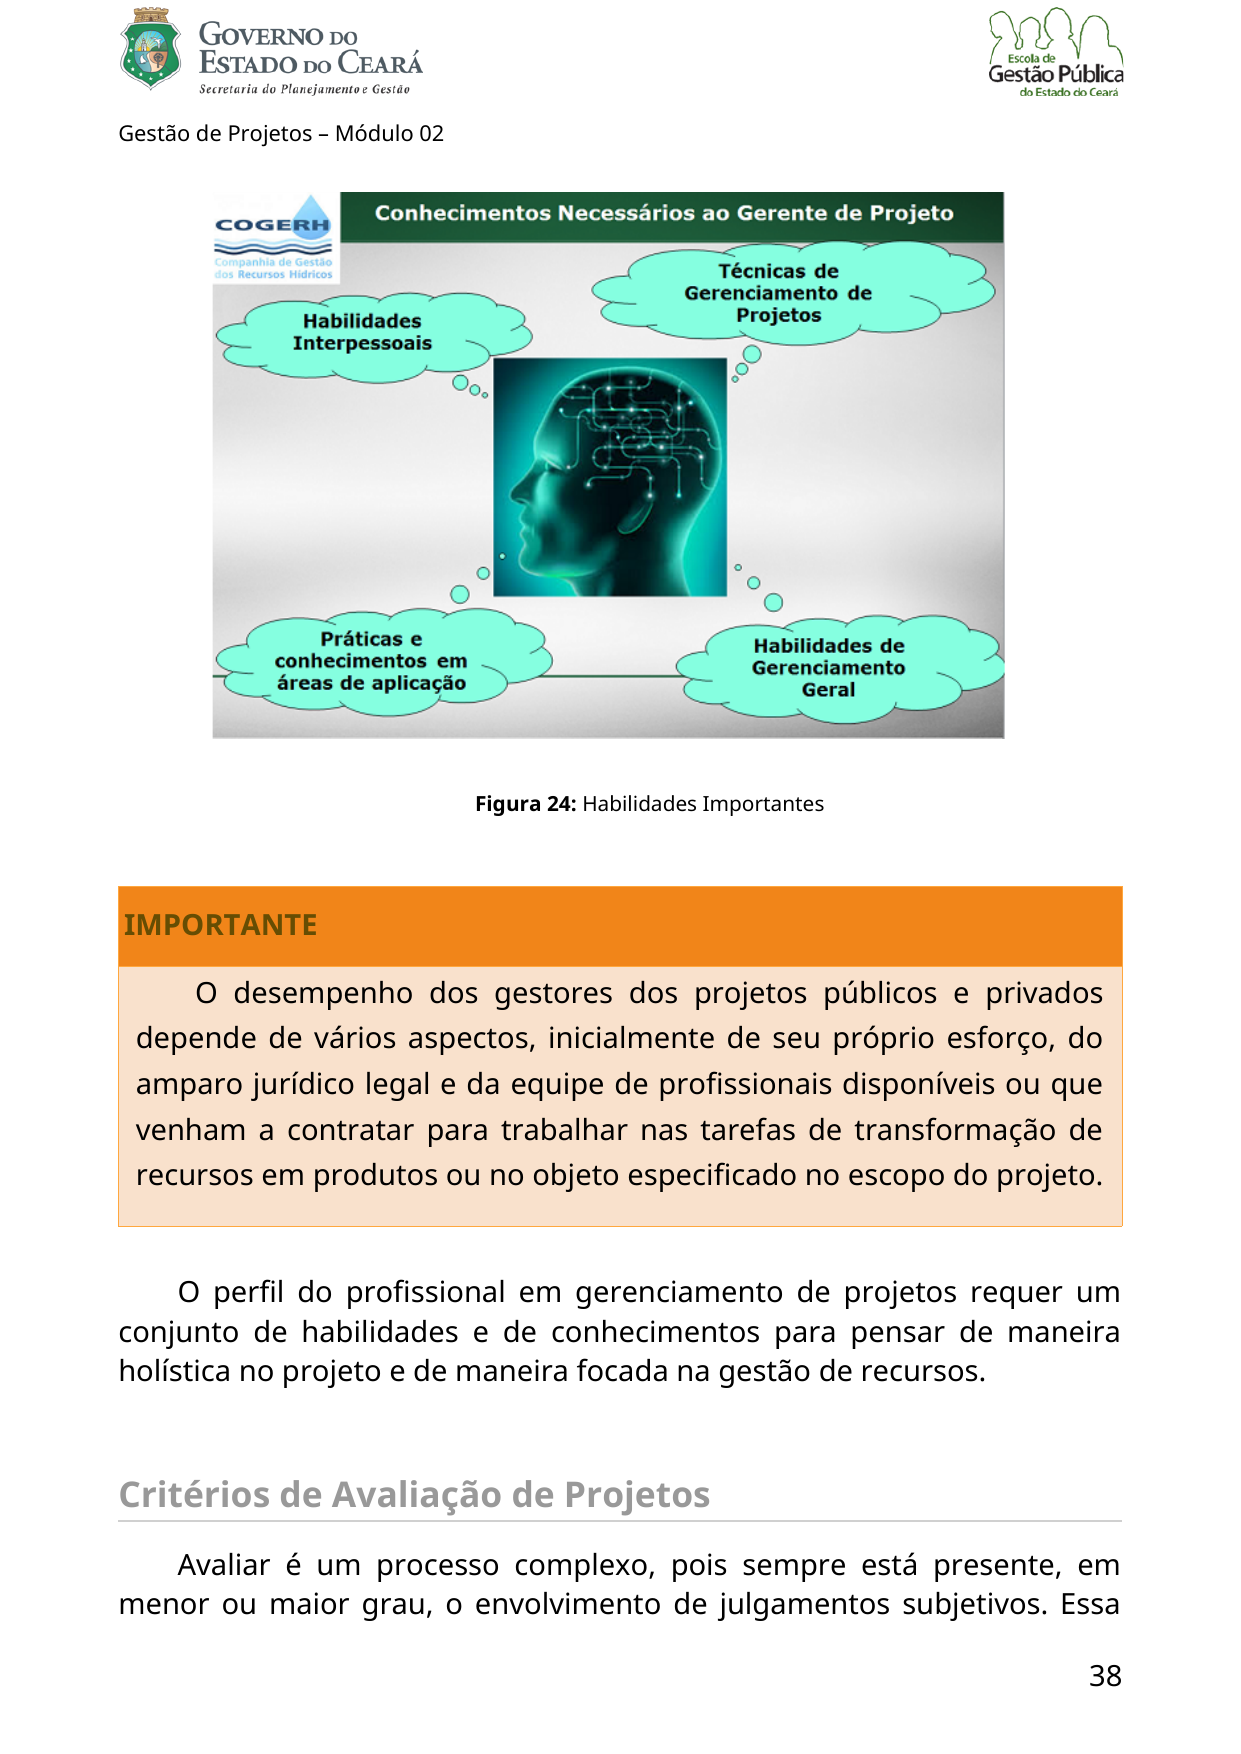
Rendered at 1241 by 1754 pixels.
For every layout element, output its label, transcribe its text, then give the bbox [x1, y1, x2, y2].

text O perfil do profissional em gerenciamento de projetos requer um conjunto de habilidades e de conhecimentos para pensar de maneira holística no projeto e de maneira focada na gestão de recursos. [118, 1271, 1122, 1390]
picture [212, 192, 1005, 739]
text Figura 24: Habilidades Importantes [118, 789, 1122, 817]
picture [120, 7, 1124, 96]
table_cell O desempenho dos gestores dos projetos públicos e privados depende de vários aspectos, inicialmente de seu próprio esforço, do amparo jurídico legal e da equipe de profissionais disponíveis ou que venham a contratar para trabalhar nas tarefas de transformação de recursos em produtos ou no objeto especificado no escopo do projeto. [119, 967, 1122, 1226]
text Avaliar é um processo complexo, pois sempre está presente, em menor ou maior grau, o envolvimento de julgamentos subjetivos. Essa [118, 1544, 1122, 1623]
table_header IMPORTANTE [119, 887, 1122, 966]
subtitle Critérios de Avaliação de Projetos [118, 1469, 1122, 1520]
